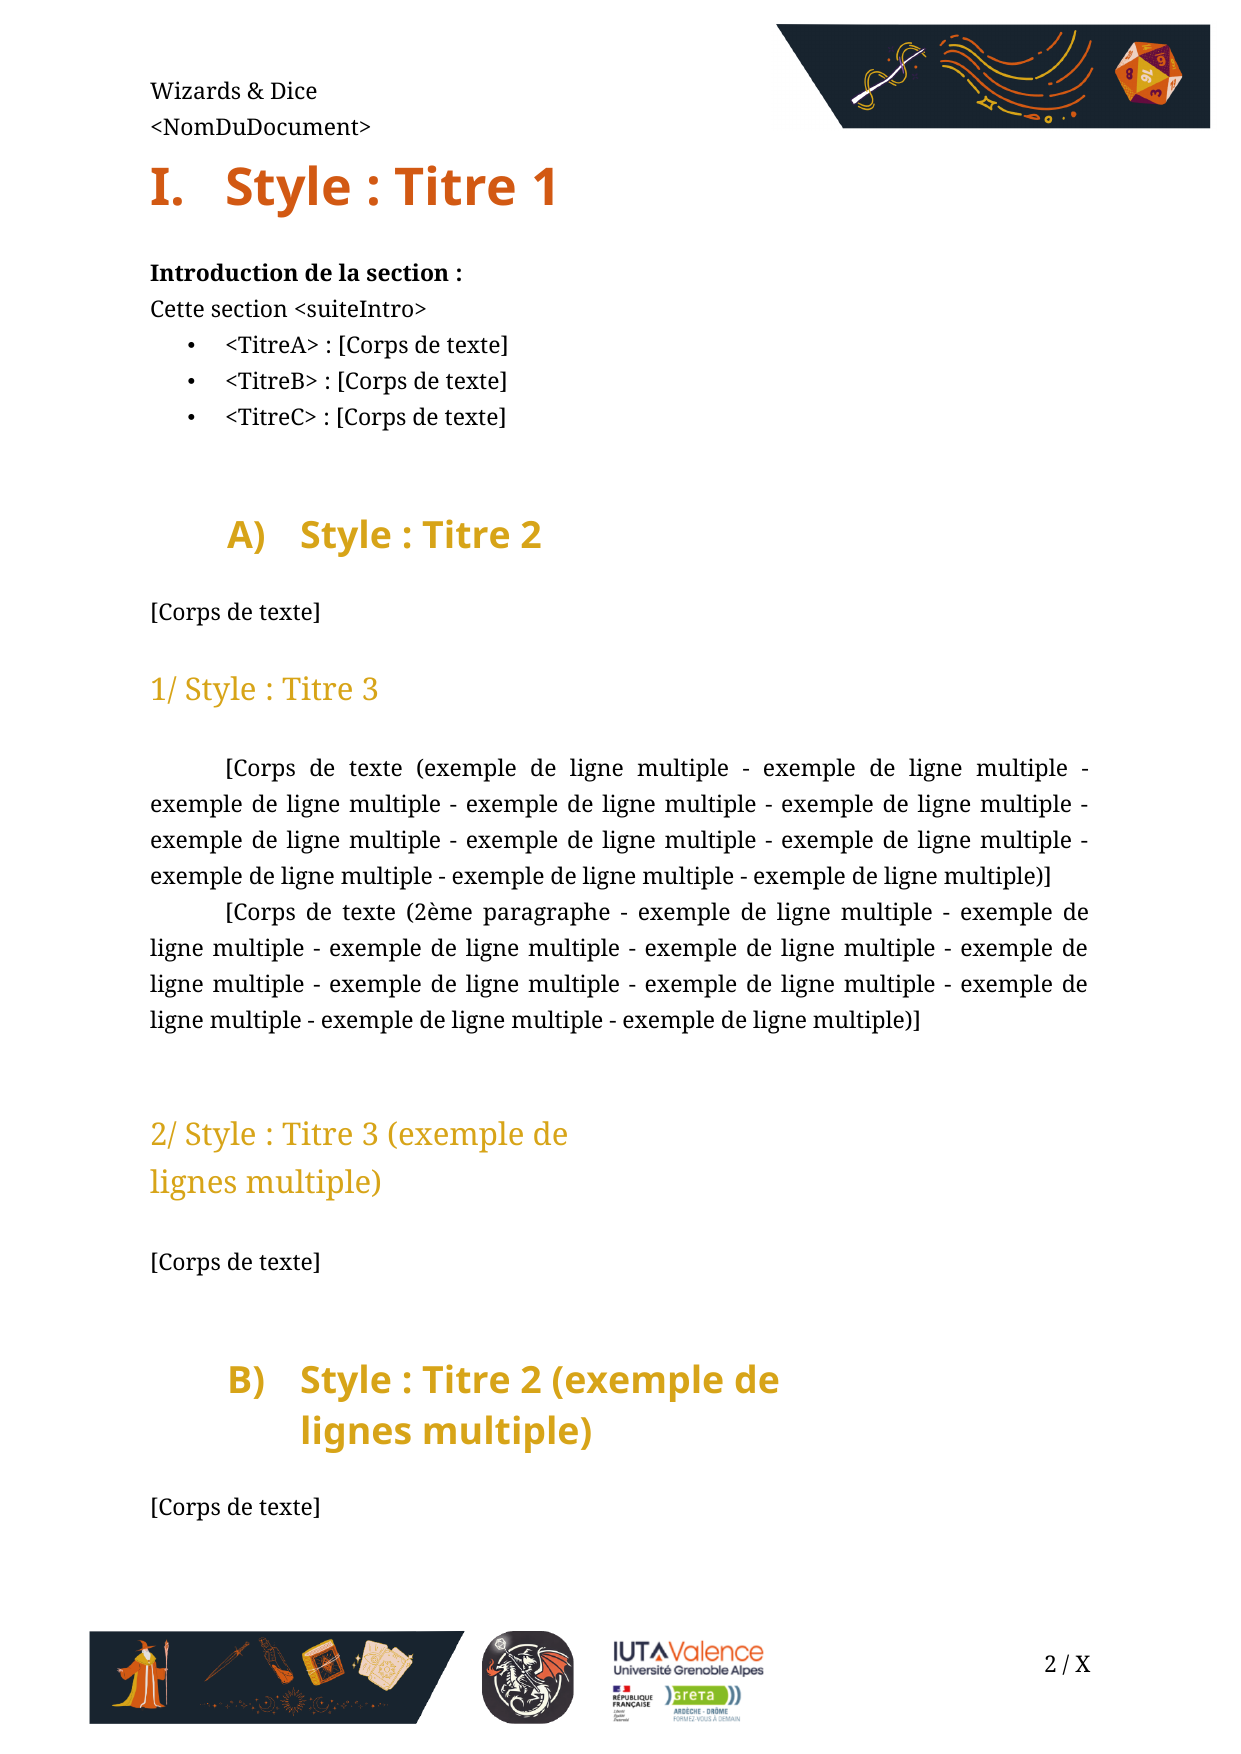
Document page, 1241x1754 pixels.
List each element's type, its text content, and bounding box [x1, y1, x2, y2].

text Introduction de la section : [150, 257, 1090, 288]
list <TitreB> : [Corps de texte] [187, 365, 1090, 396]
subtitle Style : Titre 1 [150, 150, 1090, 221]
picture [81, 1620, 788, 1733]
text [Corps de texte] [150, 595, 1090, 627]
picture [771, 21, 1218, 131]
subtitle Style : Titre 3 (exemple de lignes multiple) [150, 1112, 1090, 1203]
text [Corps de texte] [150, 1491, 1090, 1522]
list <TitreC> : [Corps de texte] [187, 401, 1090, 432]
text [Corps de texte (2ème paragraphe - exemple de ligne multiple - exemple de ligne multiple - exemple de ligne multiple - exemple de ligne multiple - exemple de ligne multiple - exemple de ligne multiple - exemple de ligne multiple - exemple de ligne multiple - exemple de ligne multiple - exemple de ligne multiple)] [150, 896, 1090, 1035]
list <TitreA> : [Corps de texte] [187, 329, 1090, 360]
text Cette section <suiteIntro> [150, 293, 1090, 324]
text [Corps de texte] [150, 1245, 1090, 1277]
subtitle Style : Titre 3 [150, 667, 1090, 710]
subtitle Style : Titre 2 [227, 508, 1090, 559]
subtitle Style : Titre 2 (exemple de lignes multiple) [227, 1353, 1090, 1455]
text [Corps de texte (exemple de ligne multiple - exemple de ligne multiple - exemple de ligne multiple - exemple de ligne multiple - exemple de ligne multiple - exemple de ligne multiple - exemple de ligne multiple - exemple de ligne multiple - exemple de ligne multiple - exemple de ligne multiple - exemple de ligne multiple)] [150, 752, 1090, 891]
